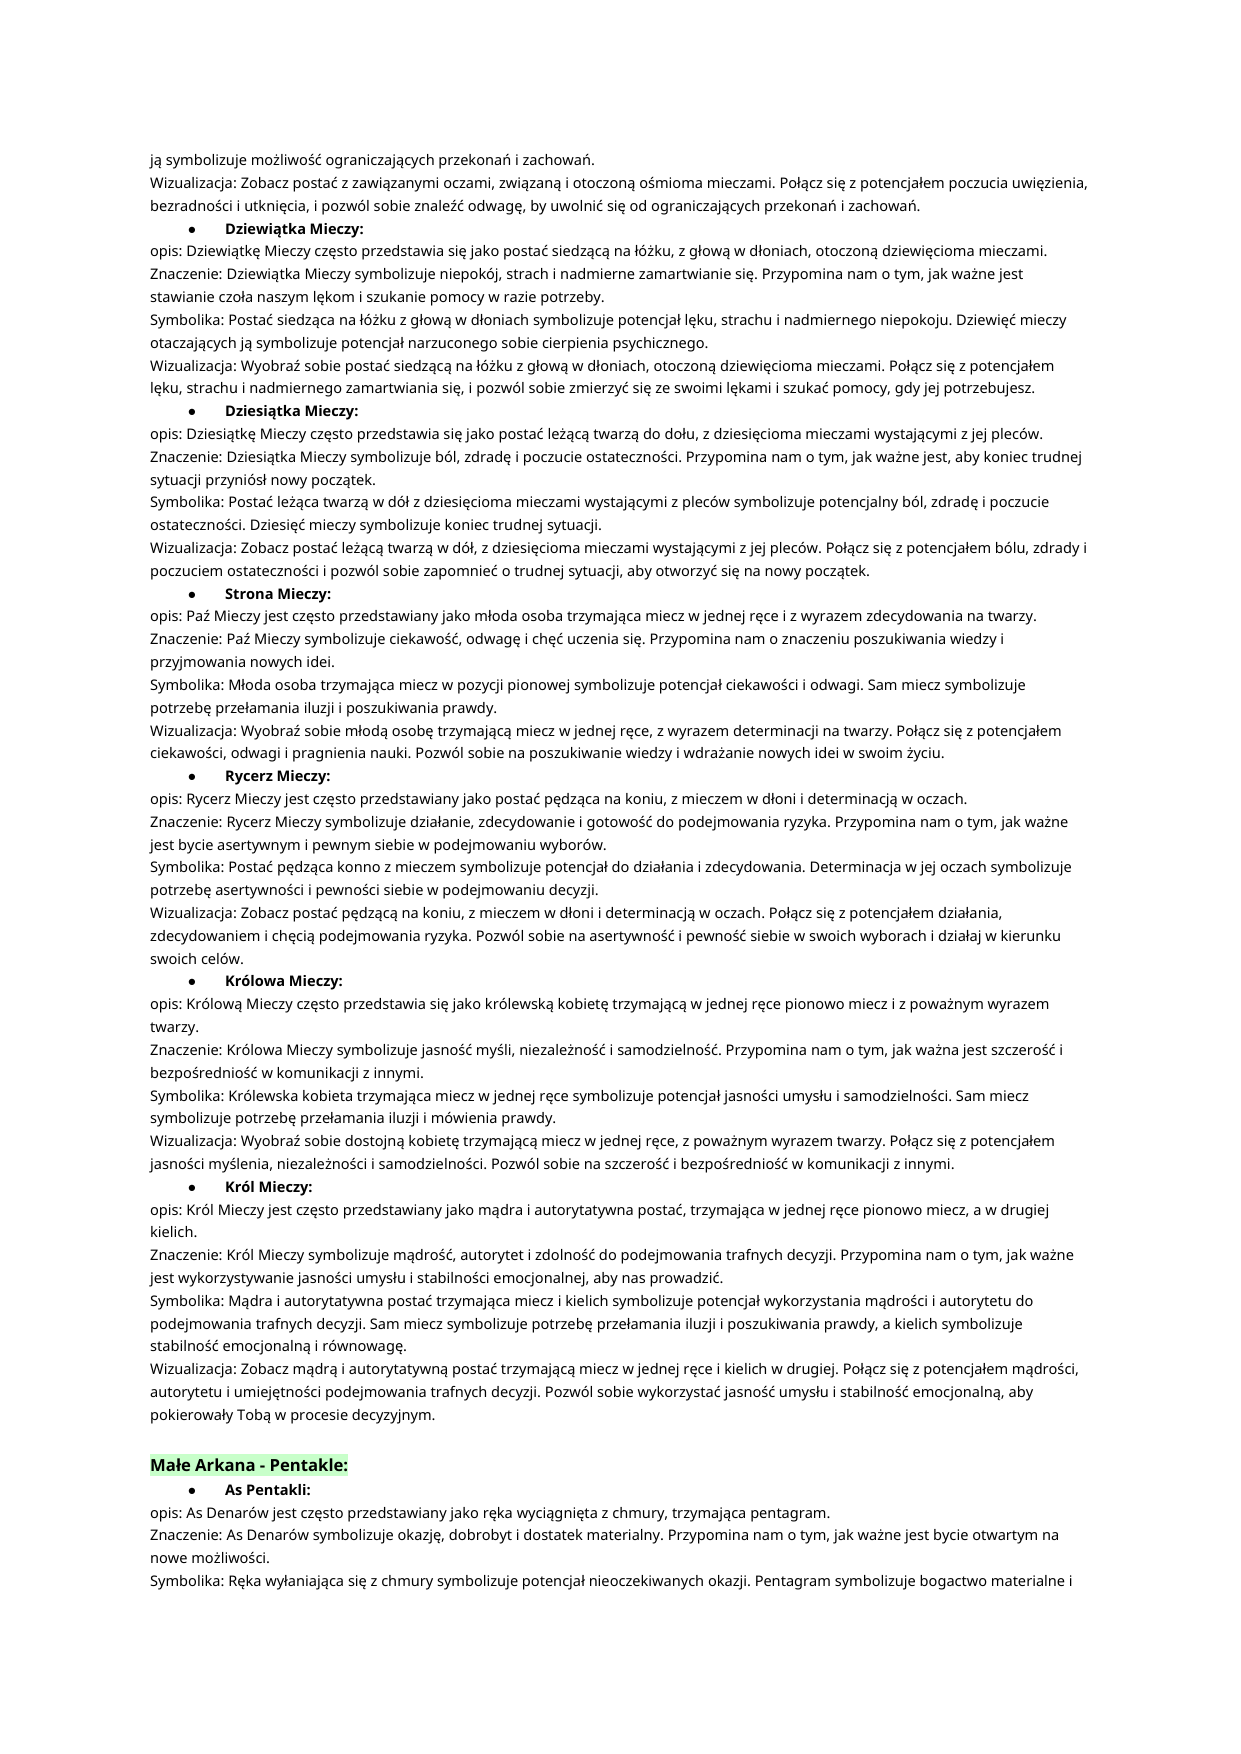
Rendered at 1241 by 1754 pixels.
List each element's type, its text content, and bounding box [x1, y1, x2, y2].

text Znaczenie: Królowa Mieczy symbolizuje jasność myśli, niezależność i samodzielność. Przypomina nam o tym, jak ważna jest szczerość i bezpośredniość w komunikacji z innymi. [150, 1040, 1090, 1082]
text Symbolika: Postać pędząca konno z mieczem symbolizuje potencjał do działania i zdecydowania. Determinacja w jej oczach symbolizuje potrzebę asertywności i pewności siebie w podejmowaniu decyzji. [150, 857, 1090, 900]
text Wizualizacja: Zobacz mądrą i autorytatywną postać trzymającą miecz w jednej ręce i kielich w drugiej. Połącz się z potencjałem mądrości, autorytetu i umiejętności podejmowania trafnych decyzji. Pozwól sobie wykorzystać jasność umysłu i stabilność emocjonalną, aby pokierowały Tobą w procesie decyzyjnym. [150, 1359, 1090, 1424]
text Wizualizacja: Zobacz postać pędzącą na koniu, z mieczem w dłoni i determinacją w oczach. Połącz się z potencjałem działania, zdecydowaniem i chęcią podejmowania ryzyka. Pozwól sobie na asertywność i pewność siebie w swoich wyborach i działaj w kierunku swoich celów. [150, 903, 1090, 968]
list Dziesiątka Mieczy: [187, 401, 1090, 421]
text Znaczenie: Rycerz Mieczy symbolizuje działanie, zdecydowanie i gotowość do podejmowania ryzyka. Przypomina nam o tym, jak ważne jest bycie asertywnym i pewnym siebie w podejmowaniu wyborów. [150, 812, 1090, 854]
list Dziewiątka Mieczy: [187, 218, 1090, 238]
list Król Mieczy: [187, 1177, 1090, 1196]
text opis: Rycerz Mieczy jest często przedstawiany jako postać pędząca na koniu, z mieczem w dłoni i determinacją w oczach. [150, 789, 1090, 809]
text Wizualizacja: Wyobraź sobie postać siedzącą na łóżku z głową w dłoniach, otoczoną dziewięcioma mieczami. Połącz się z potencjałem lęku, strachu i nadmiernego zamartwiania się, i pozwól sobie zmierzyć się ze swoimi lękami i szukać pomocy, gdy jej potrzebujesz. [150, 355, 1090, 398]
text Symbolika: Mądra i autorytatywna postać trzymająca miecz i kielich symbolizuje potencjał wykorzystania mądrości i autorytetu do podejmowania trafnych decyzji. Sam miecz symbolizuje potrzebę przełamania iluzji i poszukiwania prawdy, a kielich symbolizuje stabilność emocjonalną i równowagę. [150, 1291, 1090, 1356]
text Symbolika: Postać siedząca na łóżku z głową w dłoniach symbolizuje potencjał lęku, strachu i nadmiernego niepokoju. Dziewięć mieczy otaczających ją symbolizuje potencjał narzuconego sobie cierpienia psychicznego. [150, 310, 1090, 352]
list Rycerz Mieczy: [187, 766, 1090, 786]
text Symbolika: Młoda osoba trzymająca miecz w pozycji pionowej symbolizuje potencjał ciekawości i odwagi. Sam miecz symbolizuje potrzebę przełamania iluzji i poszukiwania prawdy. [150, 675, 1090, 717]
text Znaczenie: As Denarów symbolizuje okazję, dobrobyt i dostatek materialny. Przypomina nam o tym, jak ważne jest bycie otwartym na nowe możliwości. [150, 1525, 1090, 1568]
text Znaczenie: Król Mieczy symbolizuje mądrość, autorytet i zdolność do podejmowania trafnych decyzji. Przypomina nam o tym, jak ważne jest wykorzystywanie jasności umysłu i stabilności emocjonalnej, aby nas prowadzić. [150, 1245, 1090, 1288]
list Królowa Mieczy: [187, 971, 1090, 991]
text opis: As Denarów jest często przedstawiany jako ręka wyciągnięta z chmury, trzymająca pentagram. [150, 1502, 1090, 1522]
text opis: Paź Mieczy jest często przedstawiany jako młoda osoba trzymająca miecz w jednej ręce i z wyrazem zdecydowania na twarzy. [150, 606, 1090, 626]
text Symbolika: Postać leżąca twarzą w dół z dziesięcioma mieczami wystającymi z pleców symbolizuje potencjalny ból, zdradę i poczucie ostateczności. Dziesięć mieczy symbolizuje koniec trudnej sytuacji. [150, 492, 1090, 535]
text Wizualizacja: Zobacz postać z zawiązanymi oczami, związaną i otoczoną ośmioma mieczami. Połącz się z potencjałem poczucia uwięzienia, bezradności i utknięcia, i pozwól sobie znaleźć odwagę, by uwolnić się od ograniczających przekonań i zachowań. [150, 173, 1090, 216]
text Znaczenie: Paź Mieczy symbolizuje ciekawość, odwagę i chęć uczenia się. Przypomina nam o znaczeniu poszukiwania wiedzy i przyjmowania nowych idei. [150, 629, 1090, 672]
text Wizualizacja: Wyobraź sobie dostojną kobietę trzymającą miecz w jednej ręce, z poważnym wyrazem twarzy. Połącz się z potencjałem jasności myślenia, niezależności i samodzielności. Pozwól sobie na szczerość i bezpośredniość w komunikacji z innymi. [150, 1131, 1090, 1174]
text ją symbolizuje możliwość ograniczających przekonań i zachowań. [150, 150, 1090, 170]
text opis: Król Mieczy jest często przedstawiany jako mądra i autorytatywna postać, trzymająca w jednej ręce pionowo miecz, a w drugiej kielich. [150, 1199, 1090, 1242]
text Znaczenie: Dziewiątka Mieczy symbolizuje niepokój, strach i nadmierne zamartwianie się. Przypomina nam o tym, jak ważne jest stawianie czoła naszym lękom i szukanie pomocy w razie potrzeby. [150, 264, 1090, 307]
text Małe Arkana - Pentakle: [150, 1453, 1090, 1476]
list Strona Mieczy: [187, 583, 1090, 603]
text Symbolika: Królewska kobieta trzymająca miecz w jednej ręce symbolizuje potencjał jasności umysłu i samodzielności. Sam miecz symbolizuje potrzebę przełamania iluzji i mówienia prawdy. [150, 1085, 1090, 1128]
text Symbolika: Ręka wyłaniająca się z chmury symbolizuje potencjał nieoczekiwanych okazji. Pentagram symbolizuje bogactwo materialne i [150, 1571, 1090, 1591]
text opis: Dziewiątkę Mieczy często przedstawia się jako postać siedzącą na łóżku, z głową w dłoniach, otoczoną dziewięcioma mieczami. [150, 241, 1090, 261]
text Wizualizacja: Zobacz postać leżącą twarzą w dół, z dziesięcioma mieczami wystającymi z jej pleców. Połącz się z potencjałem bólu, zdrady i poczuciem ostateczności i pozwól sobie zapomnieć o trudnej sytuacji, aby otworzyć się na nowy początek. [150, 538, 1090, 581]
text Znaczenie: Dziesiątka Mieczy symbolizuje ból, zdradę i poczucie ostateczności. Przypomina nam o tym, jak ważne jest, aby koniec trudnej sytuacji przyniósł nowy początek. [150, 447, 1090, 489]
list As Pentakli: [187, 1479, 1090, 1499]
text opis: Dziesiątkę Mieczy często przedstawia się jako postać leżącą twarzą do dołu, z dziesięcioma mieczami wystającymi z jej pleców. [150, 424, 1090, 444]
text opis: Królową Mieczy często przedstawia się jako królewską kobietę trzymającą w jednej ręce pionowo miecz i z poważnym wyrazem twarzy. [150, 994, 1090, 1037]
text Wizualizacja: Wyobraź sobie młodą osobę trzymającą miecz w jednej ręce, z wyrazem determinacji na twarzy. Połącz się z potencjałem ciekawości, odwagi i pragnienia nauki. Pozwól sobie na poszukiwanie wiedzy i wdrażanie nowych idei w swoim życiu. [150, 720, 1090, 763]
